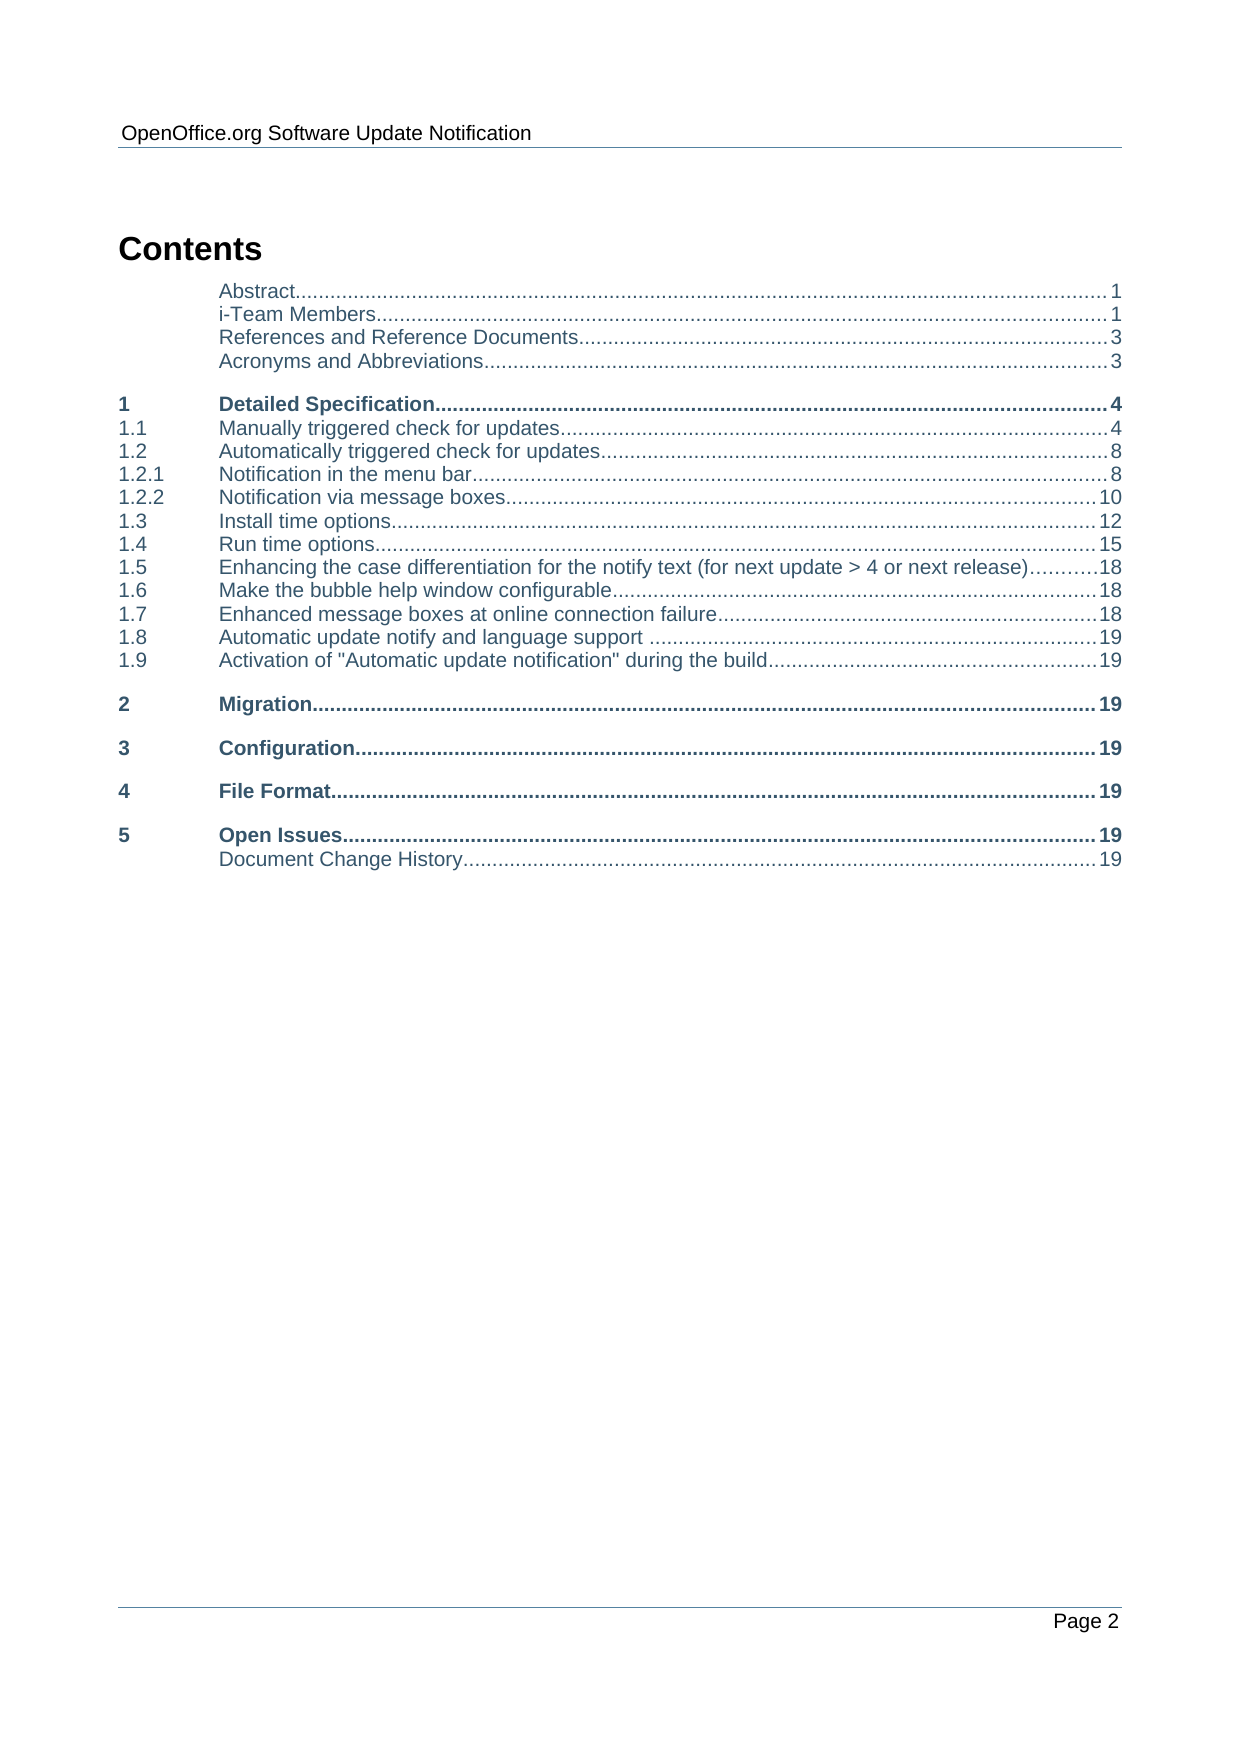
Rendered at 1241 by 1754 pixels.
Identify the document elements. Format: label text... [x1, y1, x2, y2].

text 1.8 Automatic update notify and language support 19 [118, 625, 1122, 648]
text 1.2.1 Notification in the menu bar 8 [118, 463, 1122, 486]
text 1.1 Manually triggered check for updates 4 [118, 416, 1122, 439]
text Abstract 1 [118, 279, 1122, 303]
text Acronyms and Abbreviations 3 [118, 349, 1122, 372]
text 1.3 Install time options 12 [118, 509, 1122, 532]
text Document Change History 19 [118, 847, 1122, 870]
text 1 Detailed Specification 4 [118, 393, 1122, 416]
text 3 Configuration 19 [118, 736, 1122, 759]
text 1.9 Activation of "Automatic update notification" during the build 19 [118, 648, 1122, 672]
text 5 Open Issues 19 [118, 824, 1122, 847]
text 2 Migration 19 [118, 692, 1122, 716]
text 1.6 Make the bubble help window configurable 18 [118, 579, 1122, 602]
text 1.4 Run time options 15 [118, 532, 1122, 556]
text 1.2.2 Notification via message boxes 10 [118, 486, 1122, 509]
text 1.7 Enhanced message boxes at online connection failure 18 [118, 602, 1122, 625]
subtitle Contents [118, 230, 1122, 267]
text 1.5 Enhancing the case differentiation for the notify text (for next update > 4 or next release) 18 [118, 556, 1122, 579]
text References and Reference Documents 3 [118, 326, 1122, 349]
text 4 File Format 19 [118, 780, 1122, 803]
text i-Team Members 1 [118, 303, 1122, 326]
text 1.2 Automatically triggered check for updates 8 [118, 439, 1122, 463]
